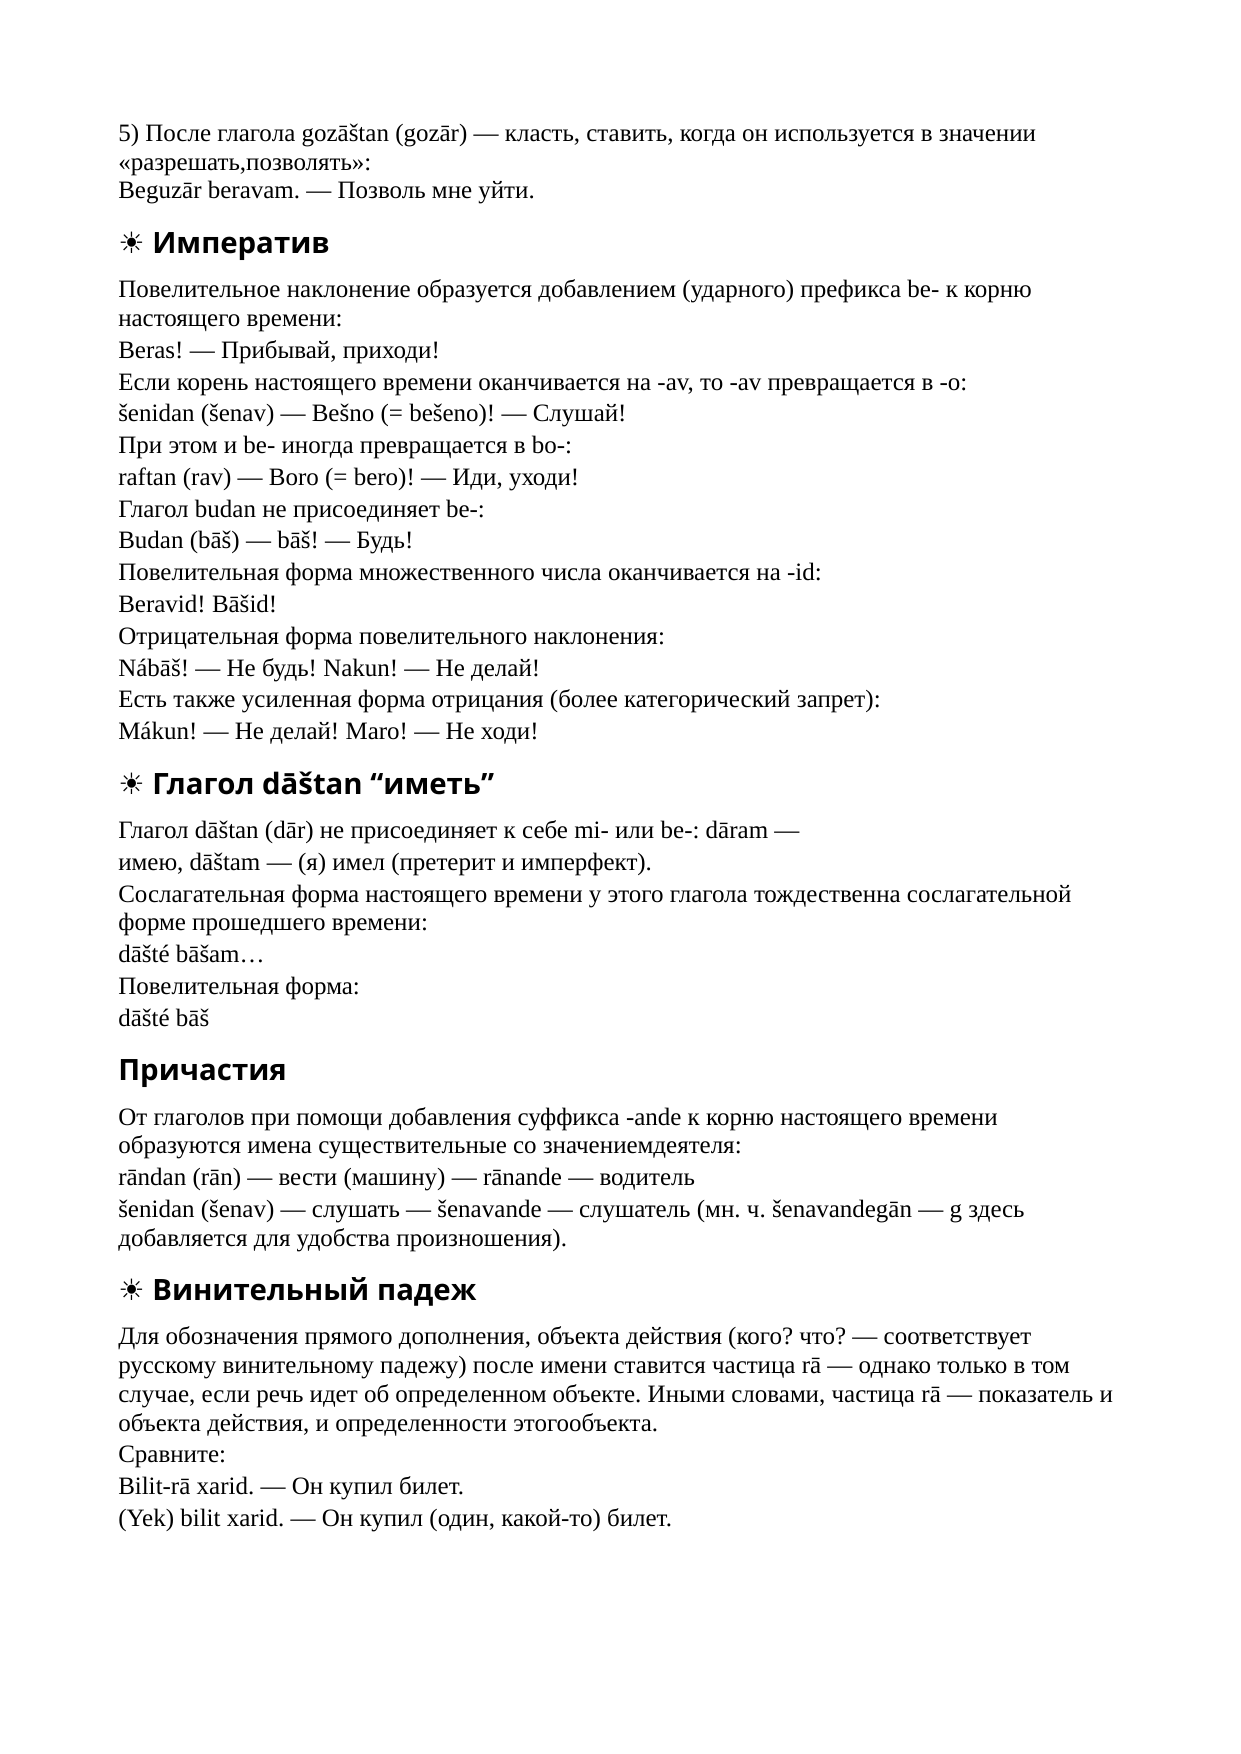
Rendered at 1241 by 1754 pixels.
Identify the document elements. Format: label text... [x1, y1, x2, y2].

text Beguzār beravam. — Позволь мне уйти. [118, 176, 1122, 204]
text Глагол dāštan (dār) не присоединяет к себе mi- или be-: dāram — [118, 815, 1122, 844]
text Для обозначения прямого дополнения, объекта действия (кого? что? — соответствует русскому винительному падежу) после имени ставится частица rā — однако только в том случае, если речь идет об определенном объекте. Иными словами, частица rā — показатель и объекта действия, и определенности этогообъекта. [118, 1321, 1122, 1436]
text Если корень настоящего времени оканчивается на -av, то -av превращается в -o: [118, 367, 1122, 396]
text Beravid! Bāšid! [118, 589, 1122, 618]
text Повелительная форма: [118, 971, 1122, 1000]
text dāšté bāšam… [118, 939, 1122, 968]
text При этом и be- иногда превращается в bo-: [118, 430, 1122, 459]
text šenidan (šenav) — слушать — šenavande — слушатель (мн. ч. šenavandegān — g здесь добавляется для удобства произношения). [118, 1194, 1122, 1251]
text Beras! — Прибывай, приходи! [118, 335, 1122, 364]
text rāndan (rān) — вести (машину) — rānande — водитель [118, 1162, 1122, 1191]
subtitle ☀ Винительный падеж [118, 1269, 1122, 1309]
text Повелительное наклонение образуется добавлением (ударного) префикса be- к корню настоящего времени: [118, 274, 1122, 332]
list 5) После глагола gozāštan (gozār) — класть, ставить, когда он используется в значении «разрешать,позволять»: [113, 118, 1122, 176]
text raftan (rav) — Boro (= bero)! — Иди, уходи! [118, 462, 1122, 491]
text Сравните: [118, 1439, 1122, 1468]
text От глаголов при помощи добавления суффикса -ande к корню настоящего времени образуются имена существительные со значениемдеятеля: [118, 1102, 1122, 1159]
text (Yek) bilit xarid. — Он купил (один, какой-то) билет. [118, 1503, 1122, 1532]
text Bilit-rā xarid. — Он купил билет. [118, 1471, 1122, 1500]
subtitle ☀ Императив [118, 222, 1122, 262]
subtitle ☀ Глагол dāštan “иметь” [118, 763, 1122, 803]
text Глагол budan не присоединяет be-: [118, 494, 1122, 523]
text Отрицательная форма повелительного наклонения: [118, 621, 1122, 650]
text Есть также усиленная форма отрицания (более категорический запрет): [118, 684, 1122, 713]
text Сослагательная форма настоящего времени у этого глагола тождественна сослагательной форме прошедшего времени: [118, 879, 1122, 936]
text имею, dāštam — (я) имел (претерит и имперфект). [118, 847, 1122, 876]
text Budan (bāš) — bāš! — Будь! [118, 526, 1122, 554]
text Повелительная форма множественного числа оканчивается на -id: [118, 557, 1122, 586]
subtitle Причастия [118, 1049, 1122, 1089]
text Mákun! — Не делай! Maro! — Не ходи! [118, 716, 1122, 745]
text šenidan (šenav) — Bešno (= bešeno)! — Слушай! [118, 398, 1122, 427]
text dāšté bāš [118, 1003, 1122, 1031]
text Nábāš! — Не будь! Nakun! — Не делай! [118, 653, 1122, 681]
